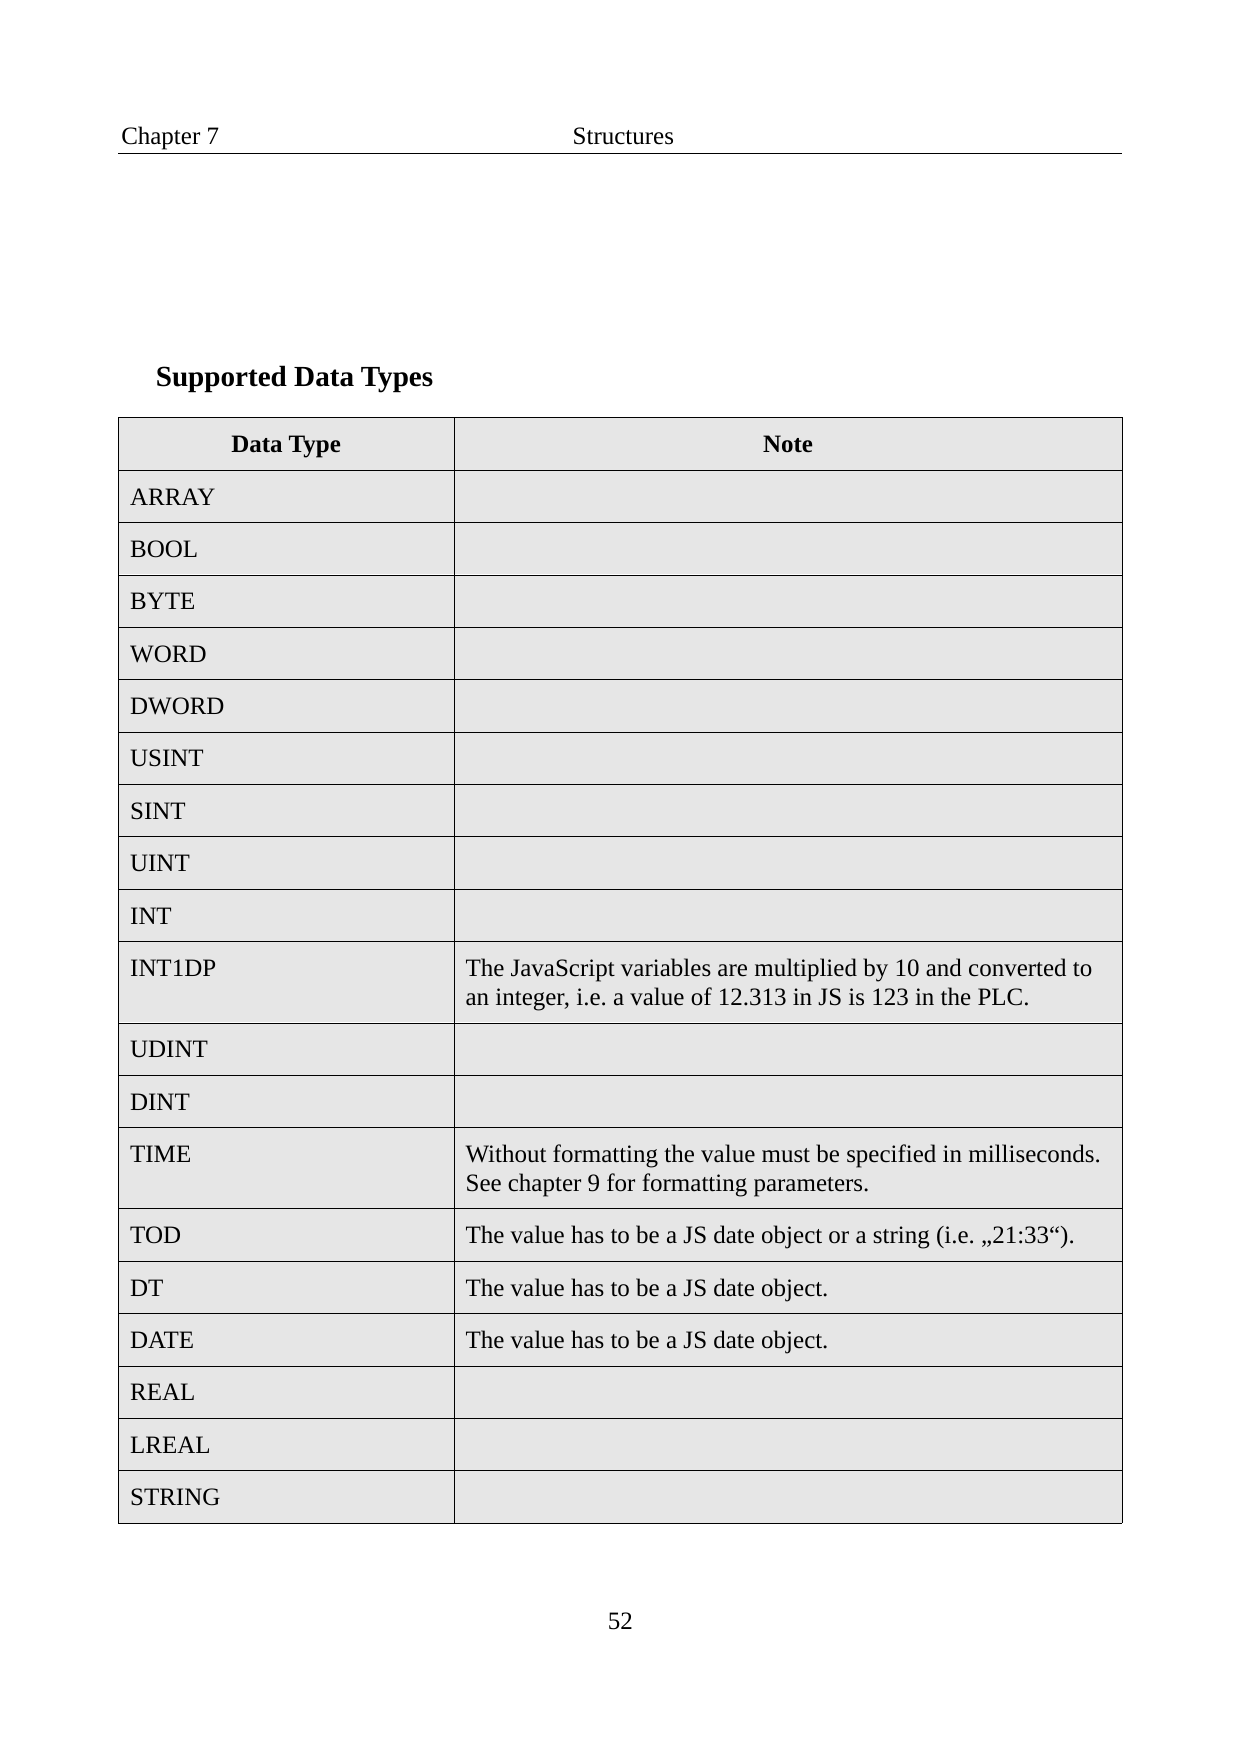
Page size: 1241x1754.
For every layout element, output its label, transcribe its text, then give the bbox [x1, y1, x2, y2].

table_cell [455, 1076, 1122, 1127]
table_cell TOD [119, 1209, 454, 1261]
table_header Data Type [119, 418, 454, 470]
table_cell UINT [119, 837, 454, 889]
table_cell DINT [119, 1076, 454, 1127]
table_cell TIME [119, 1128, 454, 1208]
table_cell INT [119, 890, 454, 941]
table_cell [455, 1471, 1122, 1523]
table_cell The value has to be a JS date object. [455, 1262, 1122, 1313]
table_cell [455, 1024, 1122, 1075]
table_cell The JavaScript variables are multiplied by 10 and converted to an integer, i.e. a value of 12.313 in JS is 123 in the PLC. [455, 942, 1122, 1022]
table_cell [455, 837, 1122, 889]
table_cell [455, 680, 1122, 732]
table_cell [455, 785, 1122, 836]
table_cell USINT [119, 733, 454, 784]
table_cell [455, 628, 1122, 679]
table_cell REAL [119, 1367, 454, 1418]
table_cell [455, 733, 1122, 784]
table_cell [455, 890, 1122, 941]
table_cell [455, 576, 1122, 627]
table_cell The value has to be a JS date object. [455, 1314, 1122, 1366]
table_cell UDINT [119, 1024, 454, 1075]
table_cell Without formatting the value must be specified in milliseconds. See chapter 9 for formatting parameters. [455, 1128, 1122, 1208]
table_cell [455, 523, 1122, 574]
table_cell ARRAY [119, 471, 454, 522]
table_cell [455, 1367, 1122, 1418]
table_cell The value has to be a JS date object or a string (i.e. „21:33“). [455, 1209, 1122, 1261]
table_cell SINT [119, 785, 454, 836]
table_cell STRING [119, 1471, 454, 1523]
table_cell BOOL [119, 523, 454, 574]
table_cell WORD [119, 628, 454, 679]
table_cell BYTE [119, 576, 454, 627]
table_cell INT1DP [119, 942, 454, 1022]
table_cell [455, 1419, 1122, 1470]
table_cell DT [119, 1262, 454, 1313]
subtitle Supported Data Types [156, 359, 1122, 393]
table_cell LREAL [119, 1419, 454, 1470]
table_cell DWORD [119, 680, 454, 732]
table_header Note [455, 418, 1122, 470]
table_cell DATE [119, 1314, 454, 1366]
table_cell [455, 471, 1122, 522]
